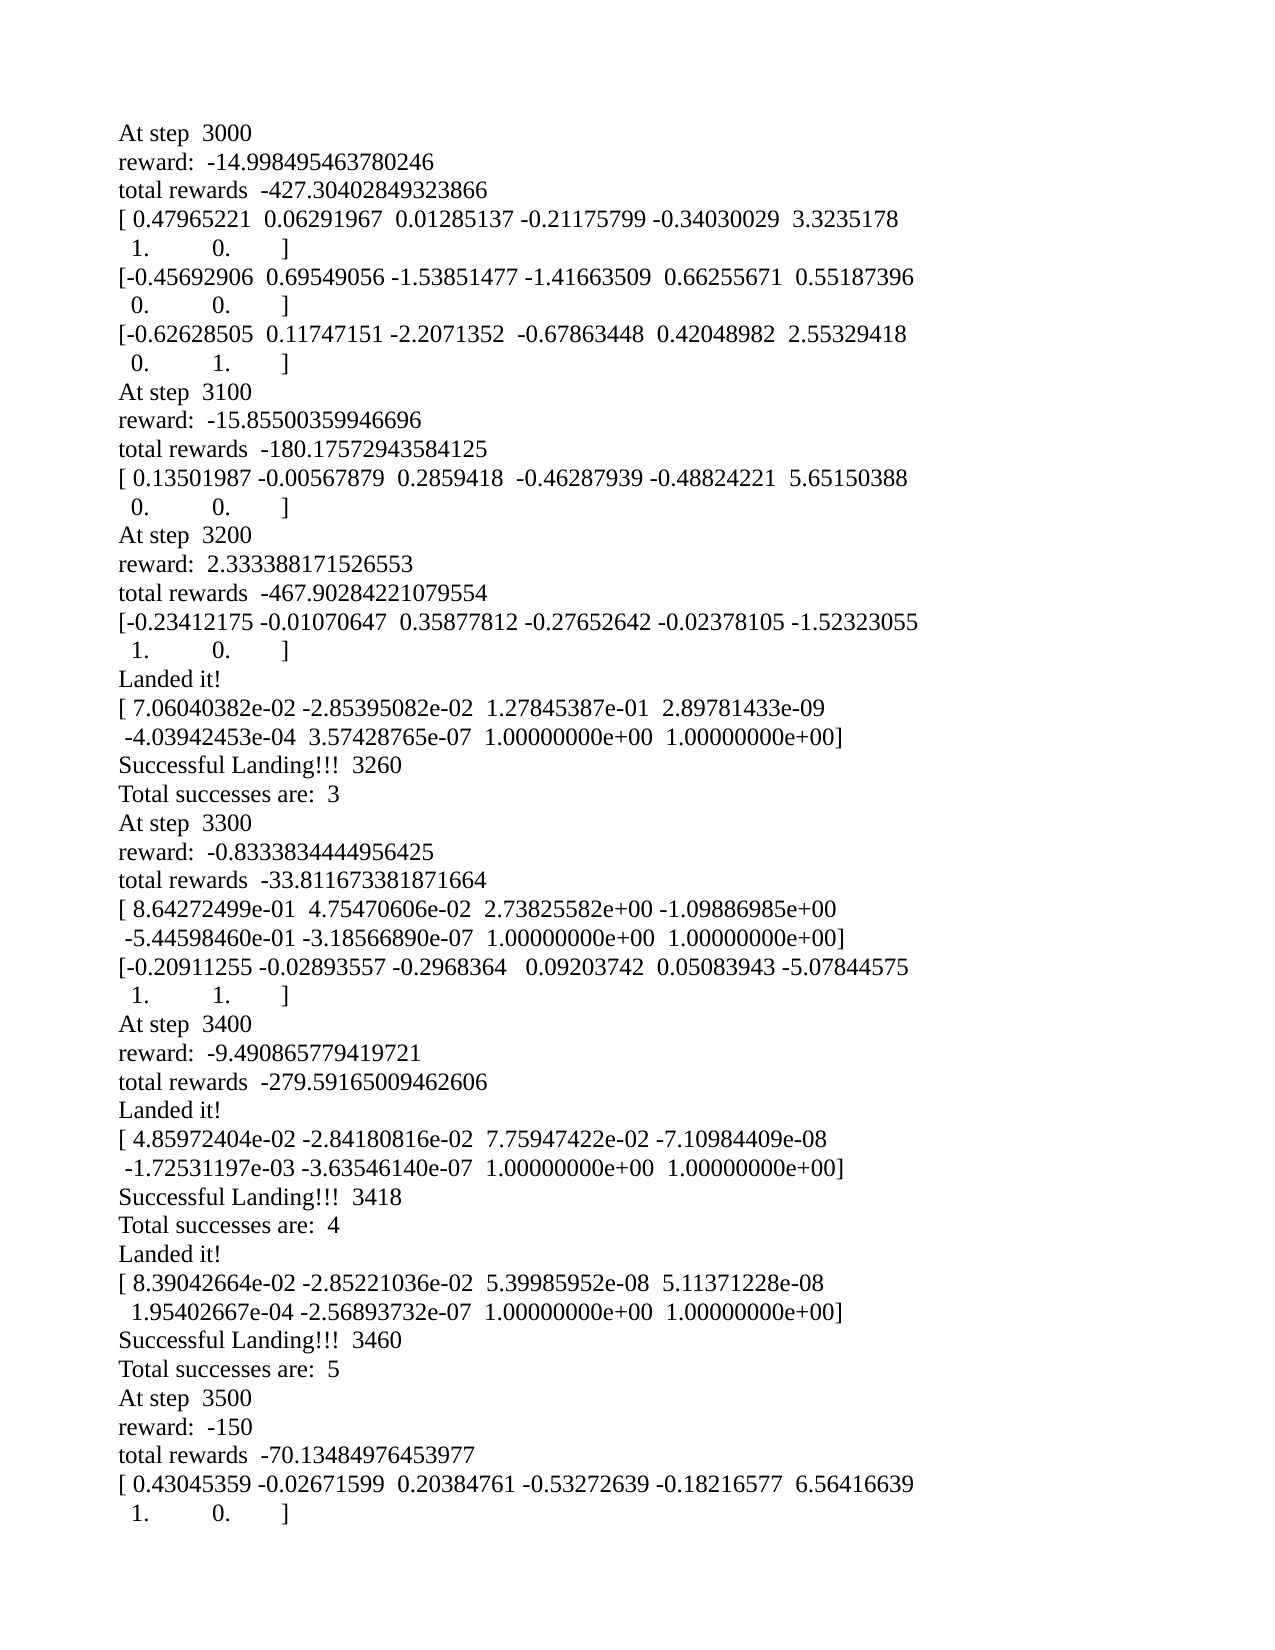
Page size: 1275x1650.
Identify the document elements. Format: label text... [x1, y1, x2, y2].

text 1. 0. ] [118, 233, 1157, 262]
text total rewards -279.59165009462606 [118, 1067, 1157, 1096]
text reward: -15.85500359946696 [118, 406, 1157, 434]
text total rewards -427.30402849323866 [118, 176, 1157, 204]
text Landed it! [118, 1096, 1157, 1124]
text total rewards -467.90284221079554 [118, 578, 1157, 607]
text 0. 0. ] [118, 291, 1157, 319]
text 0. 0. ] [118, 492, 1157, 521]
text reward: -14.998495463780246 [118, 147, 1157, 176]
text At step 3500 [118, 1383, 1157, 1412]
text reward: -150 [118, 1412, 1157, 1441]
text [-0.45692906 0.69549056 -1.53851477 -1.41663509 0.66255671 0.55187396 [118, 262, 1157, 291]
text At step 3100 [118, 377, 1157, 406]
text total rewards -70.13484976453977 [118, 1441, 1157, 1469]
text 1.95402667e-04 -2.56893732e-07 1.00000000e+00 1.00000000e+00] [118, 1297, 1157, 1326]
text 1. 1. ] [118, 981, 1157, 1009]
text [ 0.43045359 -0.02671599 0.20384761 -0.53272639 -0.18216577 6.56416639 [118, 1469, 1157, 1498]
text total rewards -33.811673381871664 [118, 866, 1157, 894]
text [ 7.06040382e-02 -2.85395082e-02 1.27845387e-01 2.89781433e-09 [118, 693, 1157, 722]
text At step 3200 [118, 521, 1157, 549]
text Successful Landing!!! 3418 [118, 1182, 1157, 1211]
text 1. 0. ] [118, 636, 1157, 664]
text [-0.20911255 -0.02893557 -0.2968364 0.09203742 0.05083943 -5.07844575 [118, 952, 1157, 981]
text Total successes are: 5 [118, 1354, 1157, 1383]
text Landed it! [118, 1239, 1157, 1268]
text [ 0.47965221 0.06291967 0.01285137 -0.21175799 -0.34030029 3.3235178 [118, 204, 1157, 233]
text 0. 1. ] [118, 348, 1157, 377]
text [ 8.64272499e-01 4.75470606e-02 2.73825582e+00 -1.09886985e+00 [118, 894, 1157, 923]
text At step 3000 [118, 118, 1157, 147]
text Total successes are: 3 [118, 779, 1157, 808]
text [-0.62628505 0.11747151 -2.2071352 -0.67863448 0.42048982 2.55329418 [118, 319, 1157, 348]
text At step 3300 [118, 808, 1157, 837]
text At step 3400 [118, 1009, 1157, 1038]
text Landed it! [118, 664, 1157, 693]
text Successful Landing!!! 3260 [118, 751, 1157, 779]
text reward: -0.8333834444956425 [118, 837, 1157, 866]
text [ 8.39042664e-02 -2.85221036e-02 5.39985952e-08 5.11371228e-08 [118, 1268, 1157, 1297]
text -4.03942453e-04 3.57428765e-07 1.00000000e+00 1.00000000e+00] [118, 722, 1157, 751]
text [ 4.85972404e-02 -2.84180816e-02 7.75947422e-02 -7.10984409e-08 [118, 1124, 1157, 1153]
text [-0.23412175 -0.01070647 0.35877812 -0.27652642 -0.02378105 -1.52323055 [118, 607, 1157, 636]
text total rewards -180.17572943584125 [118, 434, 1157, 463]
text [ 0.13501987 -0.00567879 0.2859418 -0.46287939 -0.48824221 5.65150388 [118, 463, 1157, 492]
text Successful Landing!!! 3460 [118, 1326, 1157, 1354]
text reward: 2.333388171526553 [118, 549, 1157, 578]
text -1.72531197e-03 -3.63546140e-07 1.00000000e+00 1.00000000e+00] [118, 1153, 1157, 1182]
text Total successes are: 4 [118, 1211, 1157, 1239]
text reward: -9.490865779419721 [118, 1038, 1157, 1067]
text -5.44598460e-01 -3.18566890e-07 1.00000000e+00 1.00000000e+00] [118, 923, 1157, 952]
text 1. 0. ] [118, 1498, 1157, 1527]
